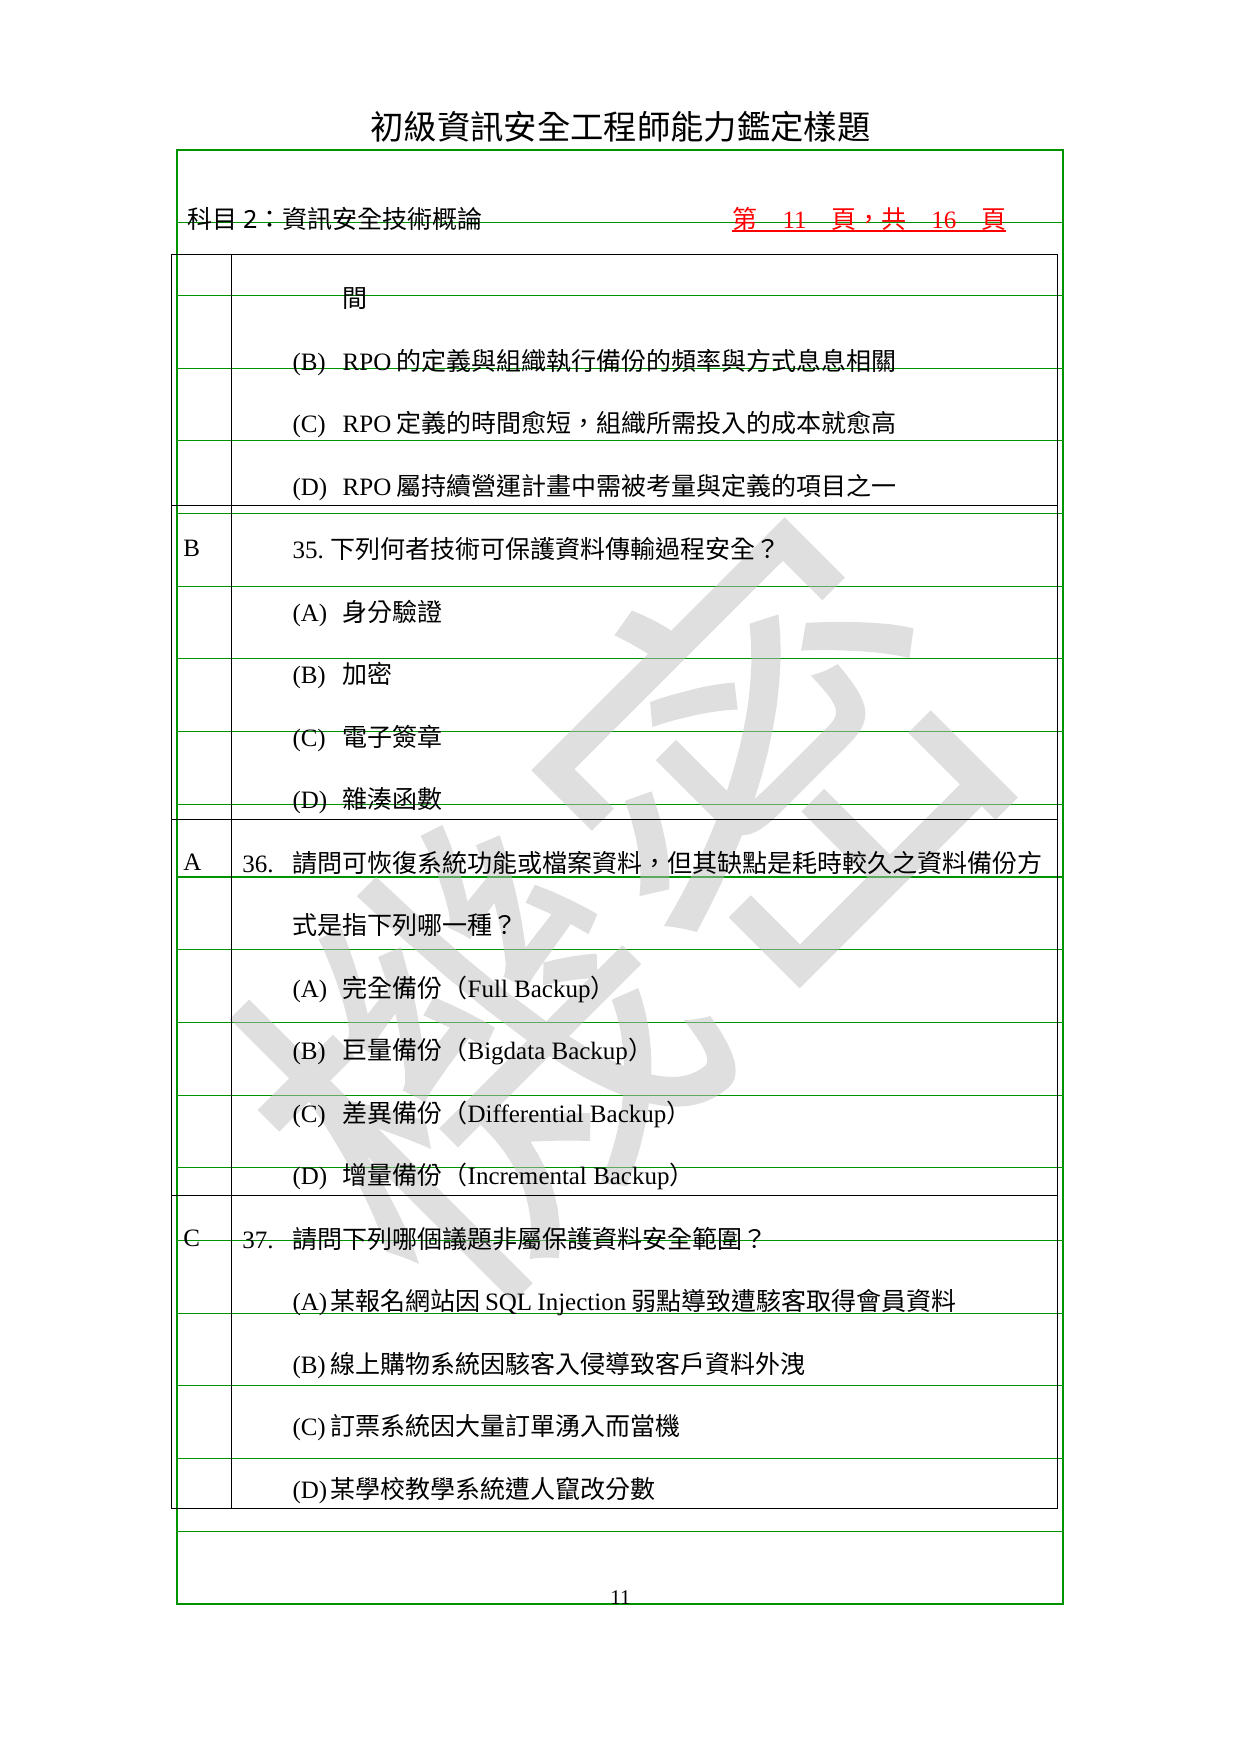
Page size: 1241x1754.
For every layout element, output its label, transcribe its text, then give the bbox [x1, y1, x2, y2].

table_cell [178, 732, 231, 804]
table_cell 請問可恢復系統功能或檔案資料，但其缺點是耗時較久之資料備份方式是指下列哪一種？ 完全備份（Full Backup） 巨量備份（Bigdata Backup） 差異備份（Differential Backup） 增量備份（Incremental Backup） [232, 878, 413, 949]
table_cell 請問可恢復系統功能或檔案資料，但其缺點是耗時較久之資料備份方式是指下列哪一種？ 完全備份（Full Backup） 巨量備份（Bigdata Backup） 差異備份（Differential Backup） 增量備份（Incremental Backup） [232, 1023, 288, 1095]
table_cell 請問可恢復系統功能或檔案資料，但其缺點是耗時較久之資料備份方式是指下列哪一種？ 完全備份（Full Backup） 巨量備份（Bigdata Backup） 差異備份（Differential Backup） 增量備份（Incremental Backup） [635, 1096, 1057, 1167]
table_cell 請問下列哪個議題非屬保護資料安全範圍？ (A) 某報名網站因SQL Injection弱點導致遭駭客取得會員資料 (B) 線上購物系統因駭客入侵導致客戶資料外洩 (C) 訂票系統因大量訂單湧入而當機 (D) 某學校教學系統遭人竄改分數 [232, 1314, 1057, 1385]
table_cell [178, 255, 231, 295]
table_cell [178, 878, 231, 949]
table_cell [172, 255, 176, 505]
table_cell 請問可恢復系統功能或檔案資料，但其缺點是耗時較久之資料備份方式是指下列哪一種？ 完全備份（Full Backup） 巨量備份（Bigdata Backup） 差異備份（Differential Backup） 增量備份（Incremental Backup） [585, 950, 1057, 1022]
table_cell [178, 1168, 231, 1194]
table_cell 請問可恢復系統功能或檔案資料，但其缺點是耗時較久之資料備份方式是指下列哪一種？ 完全備份（Full Backup） 巨量備份（Bigdata Backup） 差異備份（Differential Backup） 增量備份（Incremental Backup） [423, 1168, 524, 1194]
table_cell [178, 441, 231, 505]
table_cell [178, 1023, 231, 1095]
table_cell 請問可恢復系統功能或檔案資料，但其缺點是耗時較久之資料備份方式是指下列哪一種？ 完全備份（Full Backup） 巨量備份（Bigdata Backup） 差異備份（Differential Backup） 增量備份（Incremental Backup） [379, 878, 503, 949]
table_cell [178, 506, 231, 513]
table_cell 請問可恢復系統功能或檔案資料，但其缺點是耗時較久之資料備份方式是指下列哪一種？ 完全備份（Full Backup） 巨量備份（Bigdata Backup） 差異備份（Differential Backup） 增量備份（Incremental Backup） [546, 1168, 1057, 1194]
table_cell 請問可恢復系統功能或檔案資料，但其缺點是耗時較久之資料備份方式是指下列哪一種？ 完全備份（Full Backup） 巨量備份（Bigdata Backup） 差異備份（Differential Backup） 增量備份（Incremental Backup） [661, 820, 715, 876]
table_cell 下列何者技術可保護資料傳輸過程安全？ 身分驗證 加密 電子簽章 雜湊函數 [773, 659, 1057, 731]
table_cell 請問可恢復系統功能或檔案資料，但其缺點是耗時較久之資料備份方式是指下列哪一種？ 完全備份（Full Backup） 巨量備份（Bigdata Backup） 差異備份（Differential Backup） 增量備份（Incremental Backup） [458, 950, 587, 1020]
table_cell [178, 950, 231, 1022]
table_cell 請問下列哪個議題非屬保護資料安全範圍？ (A) 某報名網站因SQL Injection弱點導致遭駭客取得會員資料 (B) 線上購物系統因駭客入侵導致客戶資料外洩 (C) 訂票系統因大量訂單湧入而當機 (D) 某學校教學系統遭人竄改分數 [499, 1241, 1057, 1313]
table_cell 請問下列哪個議題非屬保護資料安全範圍？ (A) 某報名網站因SQL Injection弱點導致遭駭客取得會員資料 (B) 線上購物系統因駭客入侵導致客戶資料外洩 (C) 訂票系統因大量訂單湧入而當機 (D) 某學校教學系統遭人竄改分數 [232, 1241, 510, 1313]
table_cell [178, 1096, 231, 1167]
table_cell 下列何者技術可保護資料傳輸過程安全？ 身分驗證 加密 電子簽章 雜湊函數 [687, 587, 1057, 658]
table_cell 請問可恢復系統功能或檔案資料，但其缺點是耗時較久之資料備份方式是指下列哪一種？ 完全備份（Full Backup） 巨量備份（Bigdata Backup） 差異備份（Differential Backup） 增量備份（Incremental Backup） [648, 1023, 707, 1076]
table_cell 請問可恢復系統功能或檔案資料，但其缺點是耗時較久之資料備份方式是指下列哪一種？ 完全備份（Full Backup） 巨量備份（Bigdata Backup） 差異備份（Differential Backup） 增量備份（Incremental Backup） [501, 1096, 622, 1167]
table_cell 下列何者技術可保護資料傳輸過程安全？ 身分驗證 加密 電子簽章 雜湊函數 [576, 732, 742, 804]
table_cell 關於資訊回復點（Recovery Point Objective, RPO），下列敘述何者不正確？ RPO意指當災害發生後，資訊系統恢復基本或必要服務的所需時間 RPO的定義與組織執行備份的頻率與方式息息相關 RPO定義的時間愈短，組織所需投入的成本就愈高 RPO屬持續營運計畫中需被考量與定義的項目之一 [232, 441, 1057, 505]
table_cell [178, 296, 231, 368]
table_cell 請問可恢復系統功能或檔案資料，但其缺點是耗時較久之資料備份方式是指下列哪一種？ 完全備份（Full Backup） 巨量備份（Bigdata Backup） 差異備份（Differential Backup） 增量備份（Incremental Backup） [232, 820, 640, 876]
table_cell C [178, 1314, 231, 1385]
table_cell 請問下列哪個議題非屬保護資料安全範圍？ (A) 某報名網站因SQL Injection弱點導致遭駭客取得會員資料 (B) 線上購物系統因駭客入侵導致客戶資料外洩 (C) 訂票系統因大量訂單湧入而當機 (D) 某學校教學系統遭人竄改分數 [556, 1196, 1057, 1240]
table_cell 請問下列哪個議題非屬保護資料安全範圍？ (A) 某報名網站因SQL Injection弱點導致遭駭客取得會員資料 (B) 線上購物系統因駭客入侵導致客戶資料外洩 (C) 訂票系統因大量訂單湧入而當機 (D) 某學校教學系統遭人竄改分數 [232, 1386, 1057, 1458]
table_cell 下列何者技術可保護資料傳輸過程安全？ 身分驗證 加密 電子簽章 雜湊函數 [759, 562, 807, 586]
table_cell 下列何者技術可保護資料傳輸過程安全？ 身分驗證 加密 電子簽章 雜湊函數 [999, 805, 1057, 818]
table_cell 請問可恢復系統功能或檔案資料，但其缺點是耗時較久之資料備份方式是指下列哪一種？ 完全備份（Full Backup） 巨量備份（Bigdata Backup） 差異備份（Differential Backup） 增量備份（Incremental Backup） [232, 950, 347, 1022]
table_cell 下列何者技術可保護資料傳輸過程安全？ 身分驗證 加密 電子簽章 雜湊函數 [232, 659, 641, 731]
table_cell 下列何者技術可保護資料傳輸過程安全？ 身分驗證 加密 電子簽章 雜湊函數 [232, 732, 568, 804]
table_cell 請問可恢復系統功能或檔案資料，但其缺點是耗時較久之資料備份方式是指下列哪一種？ 完全備份（Full Backup） 巨量備份（Bigdata Backup） 差異備份（Differential Backup） 增量備份（Incremental Backup） [403, 950, 501, 1022]
table_cell [172, 820, 176, 1194]
table_cell 請問可恢復系統功能或檔案資料，但其缺點是耗時較久之資料備份方式是指下列哪一種？ 完全備份（Full Backup） 巨量備份（Bigdata Backup） 差異備份（Differential Backup） 增量備份（Incremental Backup） [232, 1096, 346, 1167]
table_cell [178, 805, 231, 818]
table_cell [178, 369, 231, 440]
table_cell C [178, 1196, 231, 1240]
table_cell 關於資訊回復點（Recovery Point Objective, RPO），下列敘述何者不正確？ RPO意指當災害發生後，資訊系統恢復基本或必要服務的所需時間 RPO的定義與組織執行備份的頻率與方式息息相關 RPO定義的時間愈短，組織所需投入的成本就愈高 RPO屬持續營運計畫中需被考量與定義的項目之一 [232, 369, 1057, 440]
table_cell 請問可恢復系統功能或檔案資料，但其缺點是耗時較久之資料備份方式是指下列哪一種？ 完全備份（Full Backup） 巨量備份（Bigdata Backup） 差異備份（Differential Backup） 增量備份（Incremental Backup） [381, 1096, 513, 1167]
table_cell C [178, 1459, 231, 1508]
table_cell 下列何者技術可保護資料傳輸過程安全？ 身分驗證 加密 電子簽章 雜湊函數 [614, 659, 751, 731]
table_cell 請問可恢復系統功能或檔案資料，但其缺點是耗時較久之資料備份方式是指下列哪一種？ 完全備份（Full Backup） 巨量備份（Bigdata Backup） 差異備份（Differential Backup） 增量備份（Incremental Backup） [716, 1023, 1057, 1095]
table_cell 下列何者技術可保護資料傳輸過程安全？ 身分驗證 加密 電子簽章 雜湊函數 [756, 732, 821, 796]
table_cell 請問可恢復系統功能或檔案資料，但其缺點是耗時較久之資料備份方式是指下列哪一種？ 完全備份（Full Backup） 巨量備份（Bigdata Backup） 差異備份（Differential Backup） 增量備份（Incremental Backup） [513, 878, 865, 949]
table_cell 請問可恢復系統功能或檔案資料，但其缺點是耗時較久之資料備份方式是指下列哪一種？ 完全備份（Full Backup） 巨量備份（Bigdata Backup） 差異備份（Differential Backup） 增量備份（Incremental Backup） [331, 1023, 409, 1095]
table_cell 請問可恢復系統功能或檔案資料，但其缺點是耗時較久之資料備份方式是指下列哪一種？ 完全備份（Full Backup） 巨量備份（Bigdata Backup） 差異備份（Differential Backup） 增量備份（Incremental Backup） [914, 820, 1057, 876]
table_cell 請問下列哪個議題非屬保護資料安全範圍？ (A) 某報名網站因SQL Injection弱點導致遭駭客取得會員資料 (B) 線上購物系統因駭客入侵導致客戶資料外洩 (C) 訂票系統因大量訂單湧入而當機 (D) 某學校教學系統遭人竄改分數 [447, 1196, 531, 1240]
table_cell C [178, 1386, 231, 1458]
table_cell 關於資訊回復點（Recovery Point Objective, RPO），下列敘述何者不正確？ RPO意指當災害發生後，資訊系統恢復基本或必要服務的所需時間 RPO的定義與組織執行備份的頻率與方式息息相關 RPO定義的時間愈短，組織所需投入的成本就愈高 RPO屬持續營運計畫中需被考量與定義的項目之一 [232, 255, 1057, 295]
table_cell C [172, 1196, 176, 1508]
table_cell [178, 587, 231, 658]
table_cell 請問可恢復系統功能或檔案資料，但其缺點是耗時較久之資料備份方式是指下列哪一種？ 完全備份（Full Backup） 巨量備份（Bigdata Backup） 差異備份（Differential Backup） 增量備份（Incremental Backup） [841, 878, 1057, 949]
table_cell B [178, 514, 231, 586]
table_cell 下列何者技術可保護資料傳輸過程安全？ 身分驗證 加密 電子簽章 雜湊函數 [232, 805, 578, 818]
table_cell 請問可恢復系統功能或檔案資料，但其缺點是耗時較久之資料備份方式是指下列哪一種？ 完全備份（Full Backup） 巨量備份（Bigdata Backup） 差異備份（Differential Backup） 增量備份（Incremental Backup） [512, 1057, 619, 1095]
table_cell A [178, 820, 231, 876]
table_cell 下列何者技術可保護資料傳輸過程安全？ 身分驗證 加密 電子簽章 雜湊函數 [954, 732, 1057, 804]
table_cell 下列何者技術可保護資料傳輸過程安全？ 身分驗證 加密 電子簽章 雜湊函數 [790, 732, 959, 804]
table_cell 下列何者技術可保護資料傳輸過程安全？ 身分驗證 加密 電子簽章 雜湊函數 [232, 587, 713, 658]
table_cell C [178, 1241, 231, 1313]
table_cell 請問可恢復系統功能或檔案資料，但其缺點是耗時較久之資料備份方式是指下列哪一種？ 完全備份（Full Backup） 巨量備份（Bigdata Backup） 差異備份（Differential Backup） 增量備份（Incremental Backup） [430, 1023, 526, 1095]
table_cell 下列何者技術可保護資料傳輸過程安全？ 身分驗證 加密 電子簽章 雜湊函數 [842, 805, 938, 818]
table_cell 請問可恢復系統功能或檔案資料，但其缺點是耗時較久之資料備份方式是指下列哪一種？ 完全備份（Full Backup） 巨量備份（Bigdata Backup） 差異備份（Differential Backup） 增量備份（Incremental Backup） [726, 820, 864, 876]
table_cell [172, 506, 176, 818]
table_cell 請問下列哪個議題非屬保護資料安全範圍？ (A) 某報名網站因SQL Injection弱點導致遭駭客取得會員資料 (B) 線上購物系統因駭客入侵導致客戶資料外洩 (C) 訂票系統因大量訂單湧入而當機 (D) 某學校教學系統遭人竄改分數 [232, 1459, 1057, 1508]
table_cell 下列何者技術可保護資料傳輸過程安全？ 身分驗證 加密 電子簽章 雜湊函數 [232, 506, 1057, 513]
table_cell [178, 659, 231, 731]
table_cell 請問下列哪個議題非屬保護資料安全範圍？ (A) 某報名網站因SQL Injection弱點導致遭駭客取得會員資料 (B) 線上購物系統因駭客入侵導致客戶資料外洩 (C) 訂票系統因大量訂單湧入而當機 (D) 某學校教學系統遭人竄改分數 [232, 1196, 377, 1240]
table_cell 下列何者技術可保護資料傳輸過程安全？ 身分驗證 加密 電子簽章 雜湊函數 [232, 514, 1057, 586]
table_cell 關於資訊回復點（Recovery Point Objective, RPO），下列敘述何者不正確？ RPO意指當災害發生後，資訊系統恢復基本或必要服務的所需時間 RPO的定義與組織執行備份的頻率與方式息息相關 RPO定義的時間愈短，組織所需投入的成本就愈高 RPO屬持續營運計畫中需被考量與定義的項目之一 [232, 296, 1057, 368]
table_cell 請問可恢復系統功能或檔案資料，但其缺點是耗時較久之資料備份方式是指下列哪一種？ 完全備份（Full Backup） 巨量備份（Bigdata Backup） 差異備份（Differential Backup） 增量備份（Incremental Backup） [232, 1168, 362, 1194]
